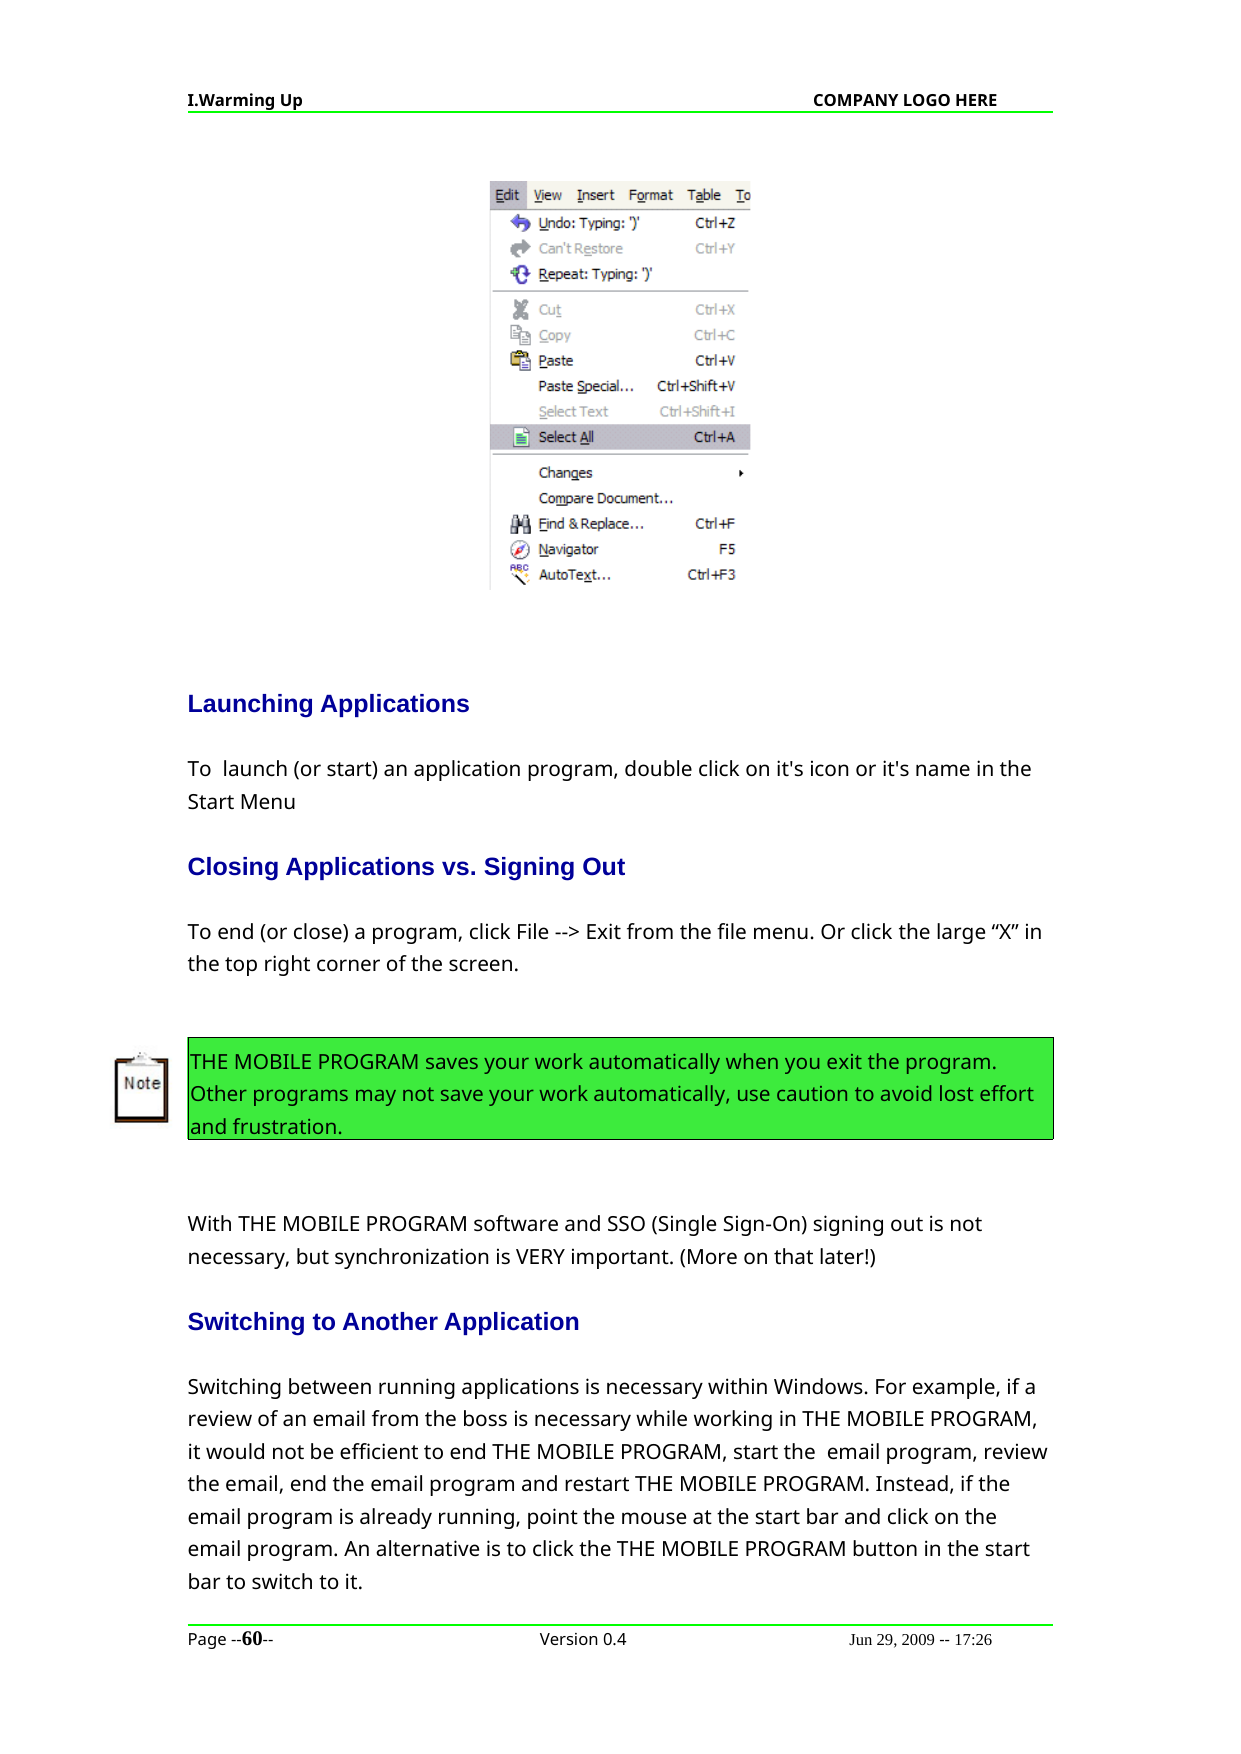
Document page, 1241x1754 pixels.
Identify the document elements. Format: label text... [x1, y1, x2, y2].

subtitle Switching to Another Application [187, 1299, 1053, 1332]
subtitle Launching Applications [187, 682, 1053, 714]
picture [109, 1045, 173, 1129]
text With THE MOBILE PROGRAM software and SSO (Single Sign-On) signing out is not necessary, but synchronization is VERY important. (More on that later!) [187, 1202, 1053, 1267]
picture [489, 181, 751, 590]
text Switching between running applications is necessary within Windows. For example, if a review of an email from the boss is necessary while working in THE MOBILE PROGRAM, it would not be efficient to end THE MOBILE PROGRAM, start the email program, review the email, end the email program and restart THE MOBILE PROGRAM. Instead, if the email program is already running, point the mouse at the start bar and click on the email program. An alternative is to click the THE MOBILE PROGRAM button in the start bar to switch to it. [187, 1364, 1053, 1592]
text To launch (or start) an application program, double click on it's icon or it's name in the Start Menu [187, 747, 1053, 812]
text THE MOBILE PROGRAM saves your work automatically when you exit the program. Other programs may not save your work automatically, use caution to avoid lost effort and frustration. [189, 1038, 1053, 1139]
text To end (or close) a program, click File --> Exit from the file menu. Or click the large “X” in the top right corner of the screen. [187, 909, 1053, 974]
subtitle Closing Applications vs. Signing Out [187, 844, 1053, 877]
